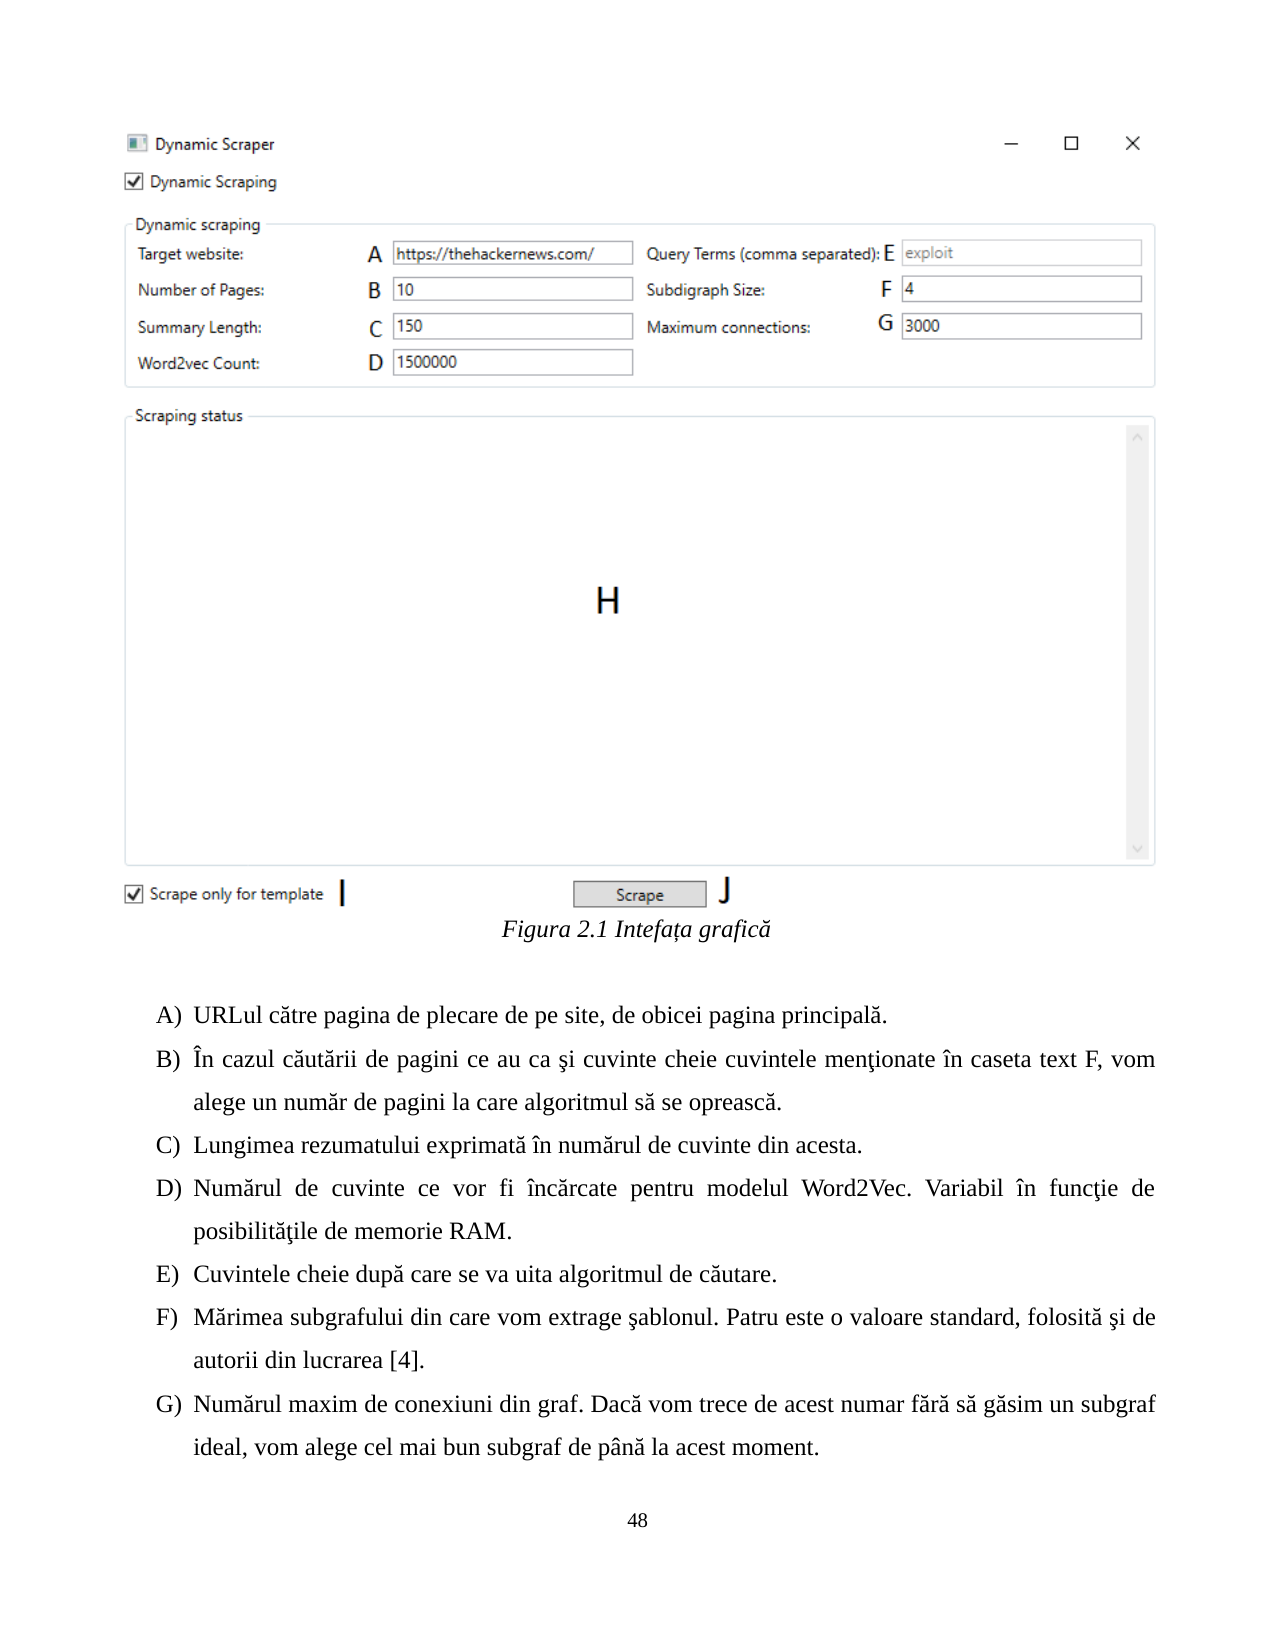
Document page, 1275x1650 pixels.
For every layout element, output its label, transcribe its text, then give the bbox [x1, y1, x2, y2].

picture [118, 130, 1157, 909]
subtitle Lungimea rezumatului exprimată în numărul de cuvinte din acesta. [156, 1130, 1157, 1159]
subtitle Numărul maxim de conexiuni din graf. Dacă vom trece de acest numar fără să găsim un subgraf ideal, vom alege cel mai bun subgraf de până la acest moment. [156, 1389, 1157, 1461]
subtitle Cuvintele cheie după care se va uita algoritmul de căutare. [156, 1259, 1157, 1288]
subtitle Mărimea subgrafului din care vom extrage şablonul. Patru este o valoare standard, folosită şi de autorii din lucrarea [4]. [156, 1302, 1157, 1374]
subtitle Numărul de cuvinte ce vor fi încărcate pentru modelul Word2Vec. Variabil în funcţie de posibilităţile de memorie RAM. [156, 1173, 1157, 1245]
subtitle Figura 2.1 Intefața grafică [118, 909, 1157, 943]
subtitle URLul către pagina de plecare de pe site, de obicei pagina principală. [156, 1001, 1157, 1029]
subtitle În cazul căutării de pagini ce au ca şi cuvinte cheie cuvintele menţionate în caseta text F, vom alege un număr de pagini la care algoritmul să se oprească. [156, 1044, 1157, 1116]
